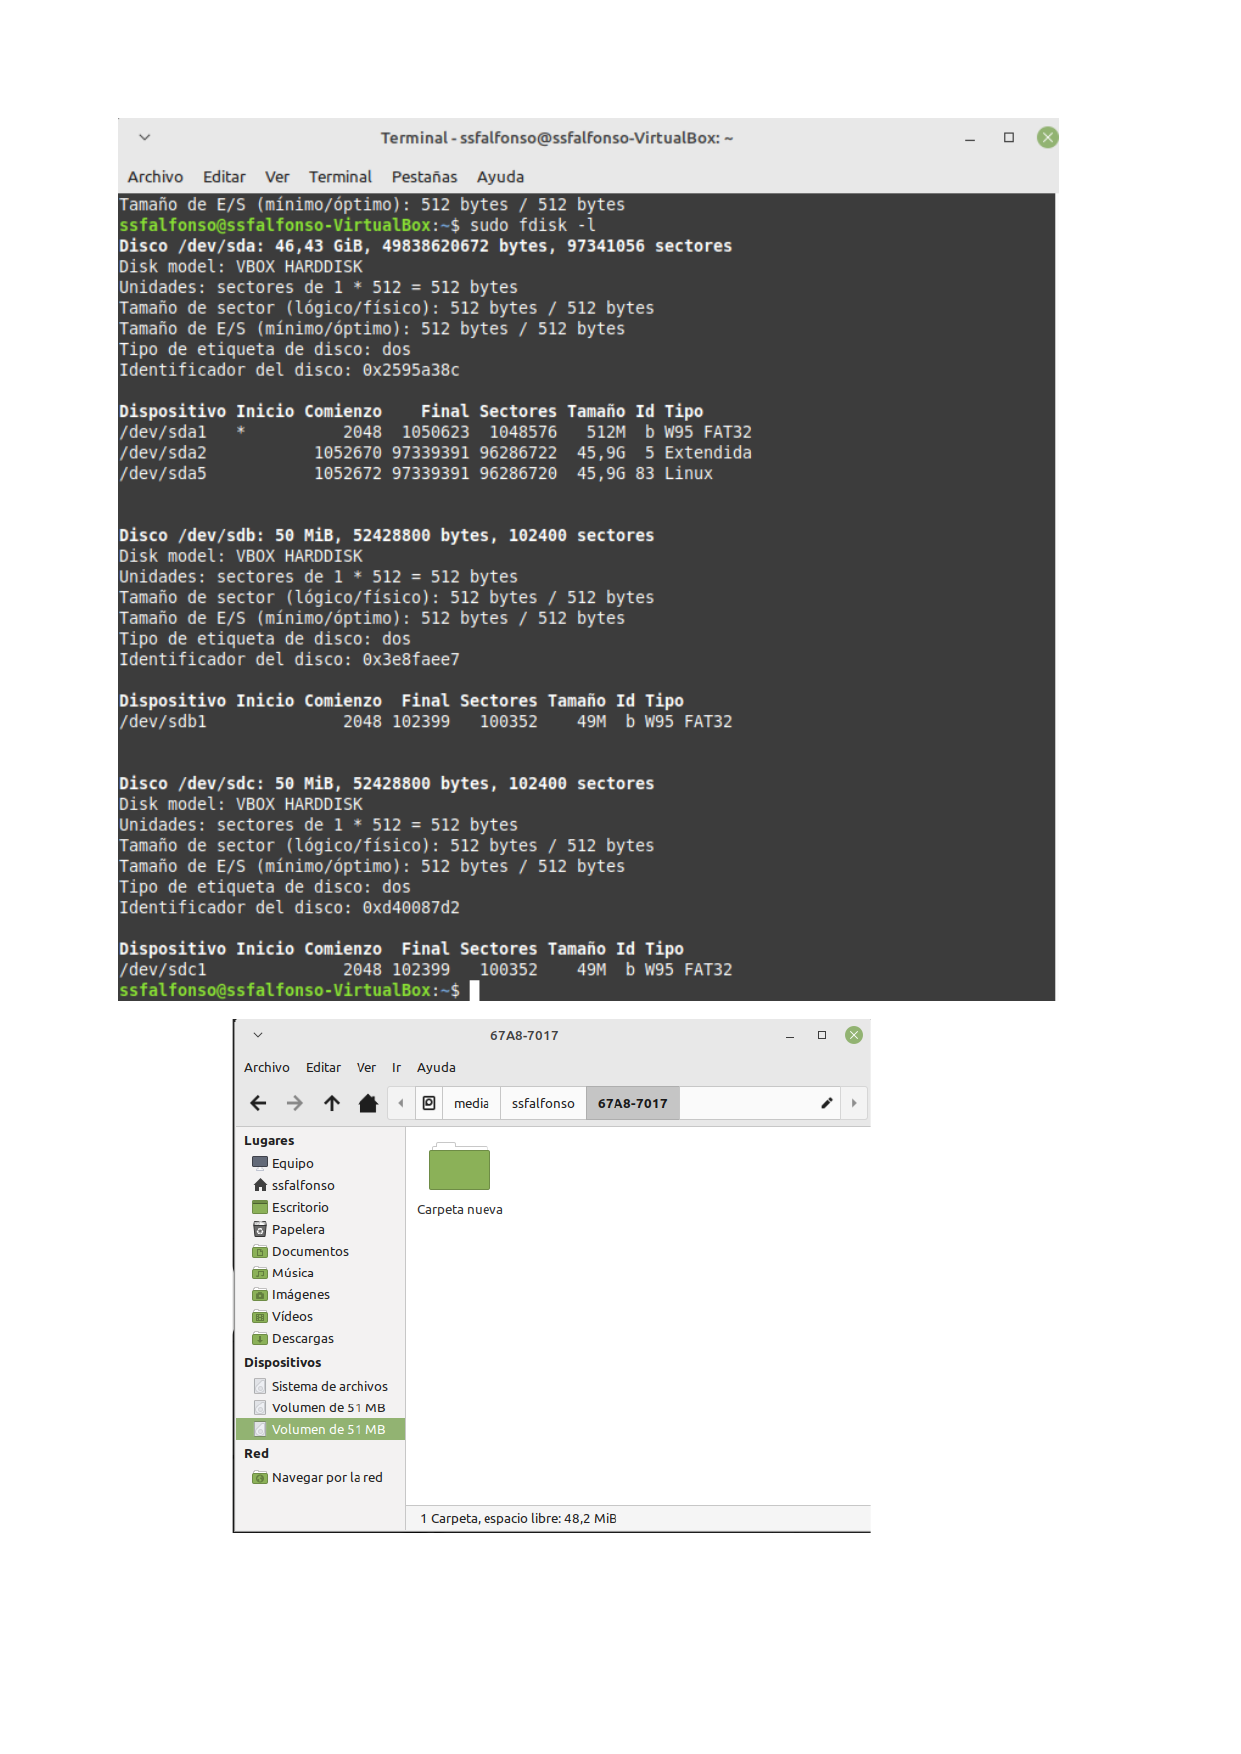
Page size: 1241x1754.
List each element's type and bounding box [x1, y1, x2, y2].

picture [118, 118, 1059, 1001]
picture [232, 1019, 871, 1533]
